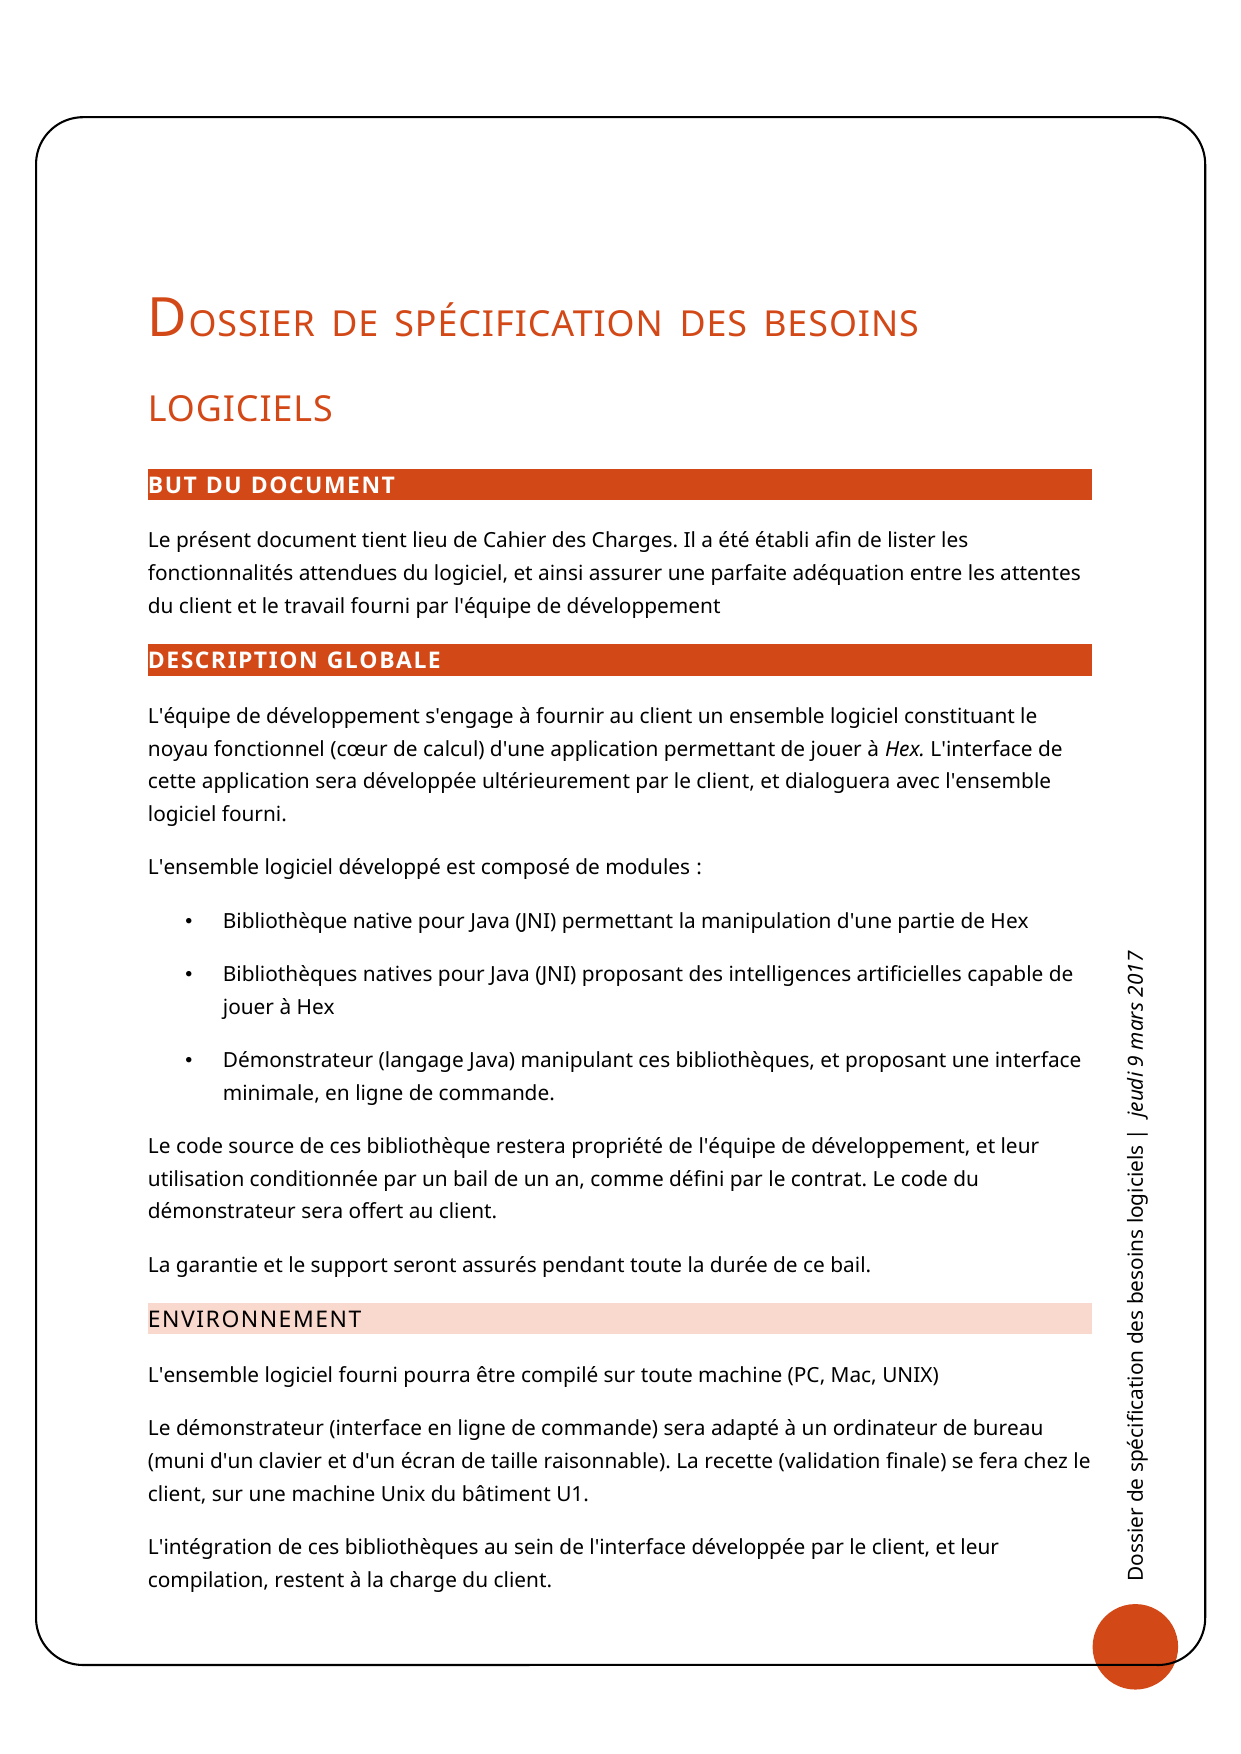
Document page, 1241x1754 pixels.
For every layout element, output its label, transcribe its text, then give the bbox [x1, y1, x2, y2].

list Bibliothèques natives pour Java (JNI) proposant des intelligences artificielles capable de jouer à Hex [185, 959, 1092, 1020]
subtitle Environnement [148, 1303, 1092, 1334]
text Le présent document tient lieu de Cahier des Charges. Il a été établi afin de lister les fonctionnalités attendues du logiciel, et ainsi assurer une parfaite adéquation entre les attentes du client et le travail fourni par l'équipe de développement [148, 526, 1092, 619]
list Démonstrateur (langage Java) manipulant ces bibliothèques, et proposant une interface minimale, en ligne de commande. [185, 1045, 1092, 1106]
text Le démonstrateur (interface en ligne de commande) sera adapté à un ordinateur de bureau (muni d'un clavier et d'un écran de taille raisonnable). La recette (validation finale) se fera chez le client, sur une machine Unix du bâtiment U1. [148, 1413, 1092, 1507]
text La garantie et le support seront assurés pendant toute la durée de ce bail. [148, 1250, 1092, 1278]
subtitle But du document [148, 469, 1092, 500]
list Bibliothèque native pour Java (JNI) permettant la manipulation d'une partie de Hex [185, 906, 1092, 934]
text L'intégration de ces bibliothèques au sein de l'interface développée par le client, et leur compilation, restent à la charge du client. [148, 1532, 1092, 1593]
text L'ensemble logiciel fourni pourra être compilé sur toute machine (PC, Mac, UNIX) [148, 1360, 1092, 1388]
text L'équipe de développement s'engage à fournir au client un ensemble logiciel constituant le noyau fonctionnel (cœur de calcul) d'une application permettant de jouer à Hex. L'interface de cette application sera développée ultérieurement par le client, et dialoguera avec l'ensemble logiciel fourni. [148, 701, 1092, 827]
text Le code source de ces bibliothèque restera propriété de l'équipe de développement, et leur utilisation conditionnée par un bail de un an, comme défini par le contrat. Le code du démonstrateur sera offert au client. [148, 1131, 1092, 1225]
subtitle Description Globale [148, 644, 1092, 676]
text L'ensemble logiciel développé est composé de modules : [148, 852, 1092, 881]
subtitle Dossier de spécification des besoins logiciels [148, 278, 1092, 437]
